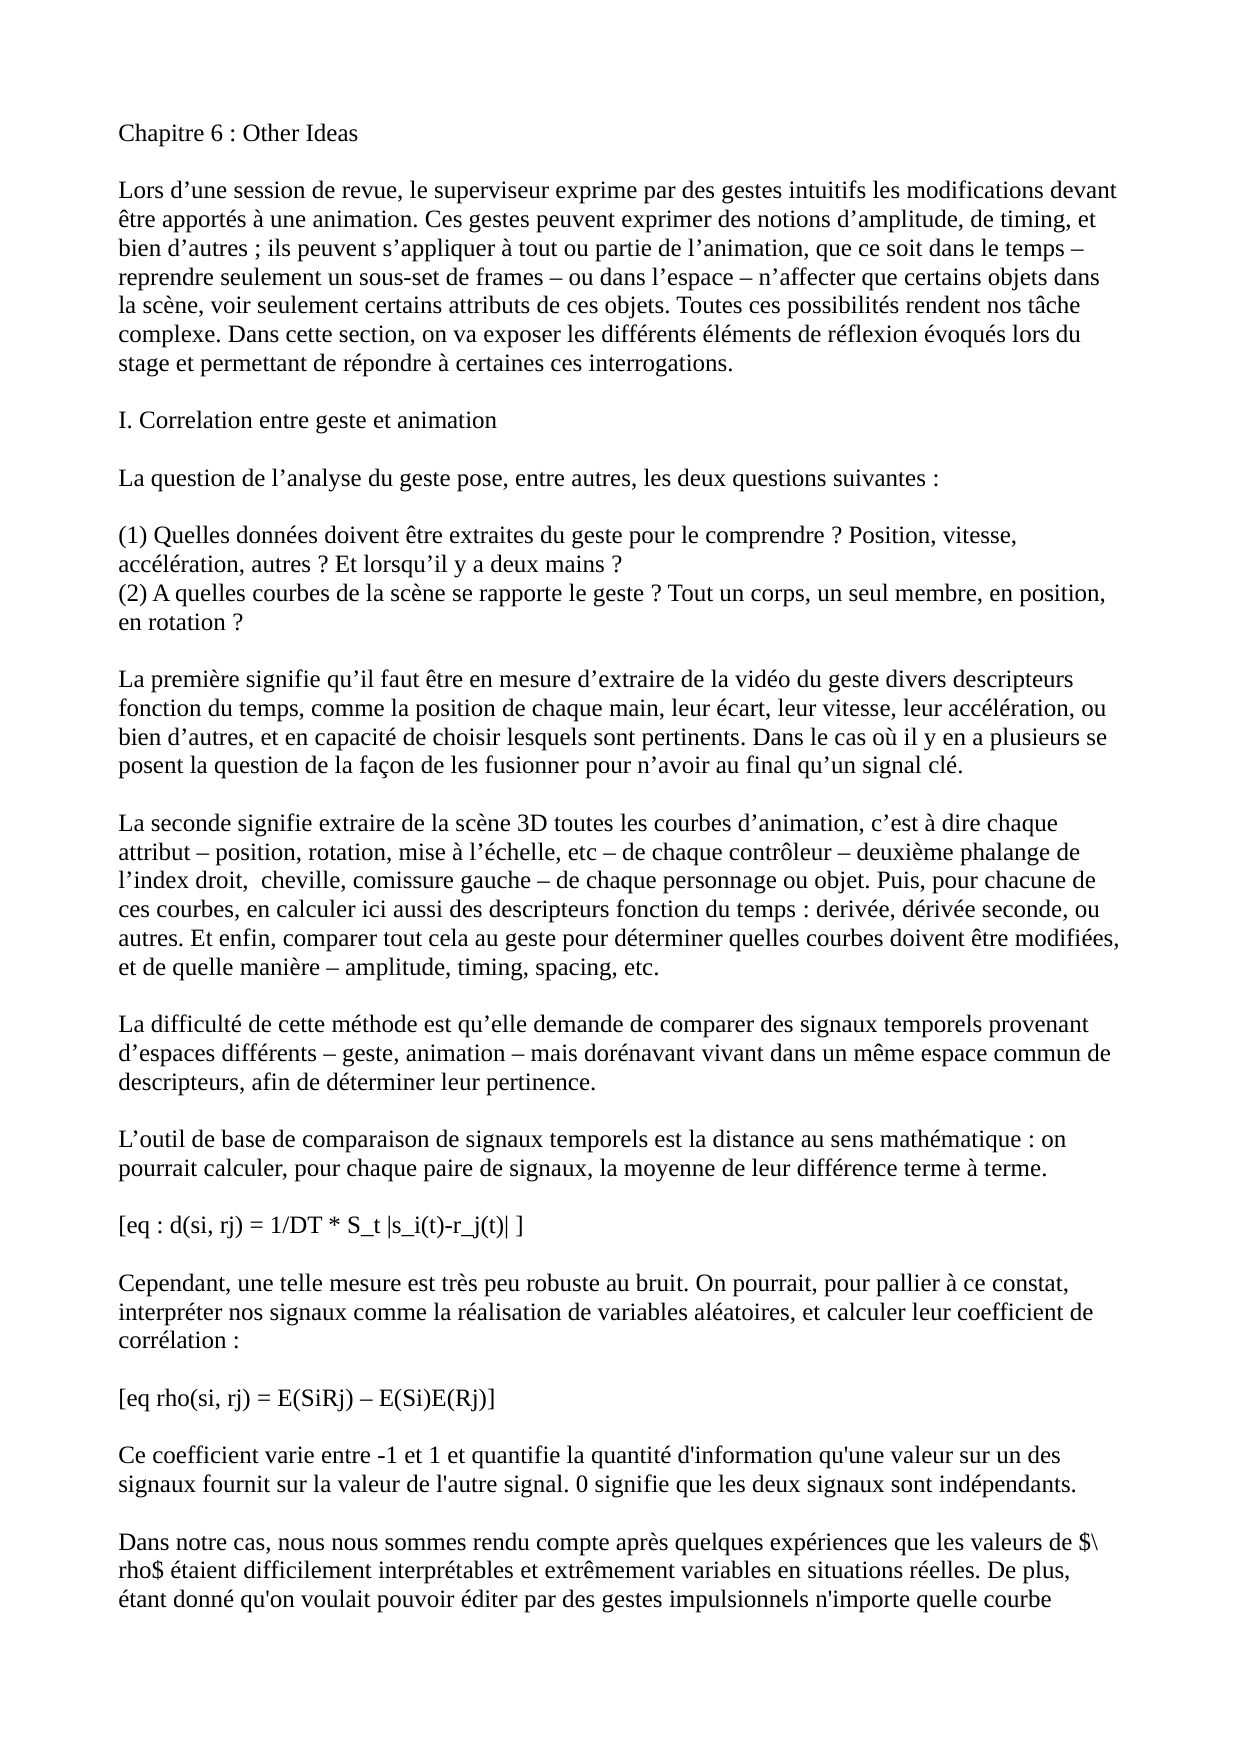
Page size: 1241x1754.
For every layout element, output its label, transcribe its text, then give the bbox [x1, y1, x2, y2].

text Ce coefficient varie entre -1 et 1 et quantifie la quantité d'information qu'une valeur sur un des signaux fournit sur la valeur de l'autre signal. 0 signifie que les deux signaux sont indépendants. [118, 1441, 1122, 1527]
text La question de l’analyse du geste pose, entre autres, les deux questions suivantes : [118, 463, 1122, 492]
text La difficulté de cette méthode est qu’elle demande de comparer des signaux temporels provenant d’espaces différents – geste, animation – mais dorénavant vivant dans un même espace commun de descripteurs, afin de déterminer leur pertinence. [118, 1009, 1122, 1096]
text [eq : d(si, rj) = 1/DT * S_t |s_i(t)-r_j(t)| ] [118, 1211, 1122, 1239]
text La première signifie qu’il faut être en mesure d’extraire de la vidéo du geste divers descripteurs fonction du temps, comme la position de chaque main, leur écart, leur vitesse, leur accélération, ou bien d’autres, et en capacité de choisir lesquels sont pertinents. Dans le cas où il y en a plusieurs se posent la question de la façon de les fusionner pour n’avoir au final qu’un signal clé. [118, 664, 1122, 779]
text Chapitre 6 : Other Ideas [118, 118, 1122, 147]
text L’outil de base de comparaison de signaux temporels est la distance au sens mathématique : on pourrait calculer, pour chaque paire de signaux, la moyenne de leur différence terme à terme. [118, 1124, 1122, 1182]
text Dans notre cas, nous nous sommes rendu compte après quelques expériences que les valeurs de $\rho$ étaient difficilement interprétables et extrêmement variables en situations réelles. De plus, étant donné qu'on voulait pouvoir éditer par des gestes impulsionnels n'importe quelle courbe [118, 1527, 1122, 1613]
text I. Correlation entre geste et animation [118, 406, 1122, 434]
text (2) A quelles courbes de la scène se rapporte le geste ? Tout un corps, un seul membre, en position, en rotation ? [118, 578, 1122, 636]
text Lors d’une session de revue, le superviseur exprime par des gestes intuitifs les modifications devant être apportés à une animation. Ces gestes peuvent exprimer des notions d’amplitude, de timing, et bien d’autres ; ils peuvent s’appliquer à tout ou partie de l’animation, que ce soit dans le temps – reprendre seulement un sous-set de frames – ou dans l’espace – n’affecter que certains objets dans la scène, voir seulement certains attributs de ces objets. Toutes ces possibilités rendent nos tâche complexe. Dans cette section, on va exposer les différents éléments de réflexion évoqués lors du stage et permettant de répondre à certaines ces interrogations. [118, 176, 1122, 377]
text (1) Quelles données doivent être extraites du geste pour le comprendre ? Position, vitesse, accélération, autres ? Et lorsqu’il y a deux mains ? [118, 521, 1122, 578]
text [eq rho(si, rj) = E(SiRj) – E(Si)E(Rj)] [118, 1383, 1122, 1412]
text La seconde signifie extraire de la scène 3D toutes les courbes d’animation, c’est à dire chaque attribut – position, rotation, mise à l’échelle, etc – de chaque contrôleur – deuxième phalange de l’index droit, cheville, comissure gauche – de chaque personnage ou objet. Puis, pour chacune de ces courbes, en calculer ici aussi des descripteurs fonction du temps : derivée, dérivée seconde, ou autres. Et enfin, comparer tout cela au geste pour déterminer quelles courbes doivent être modifiées, et de quelle manière – amplitude, timing, spacing, etc. [118, 808, 1122, 981]
text Cependant, une telle mesure est très peu robuste au bruit. On pourrait, pour pallier à ce constat, interpréter nos signaux comme la réalisation de variables aléatoires, et calculer leur coefficient de corrélation : [118, 1268, 1122, 1354]
